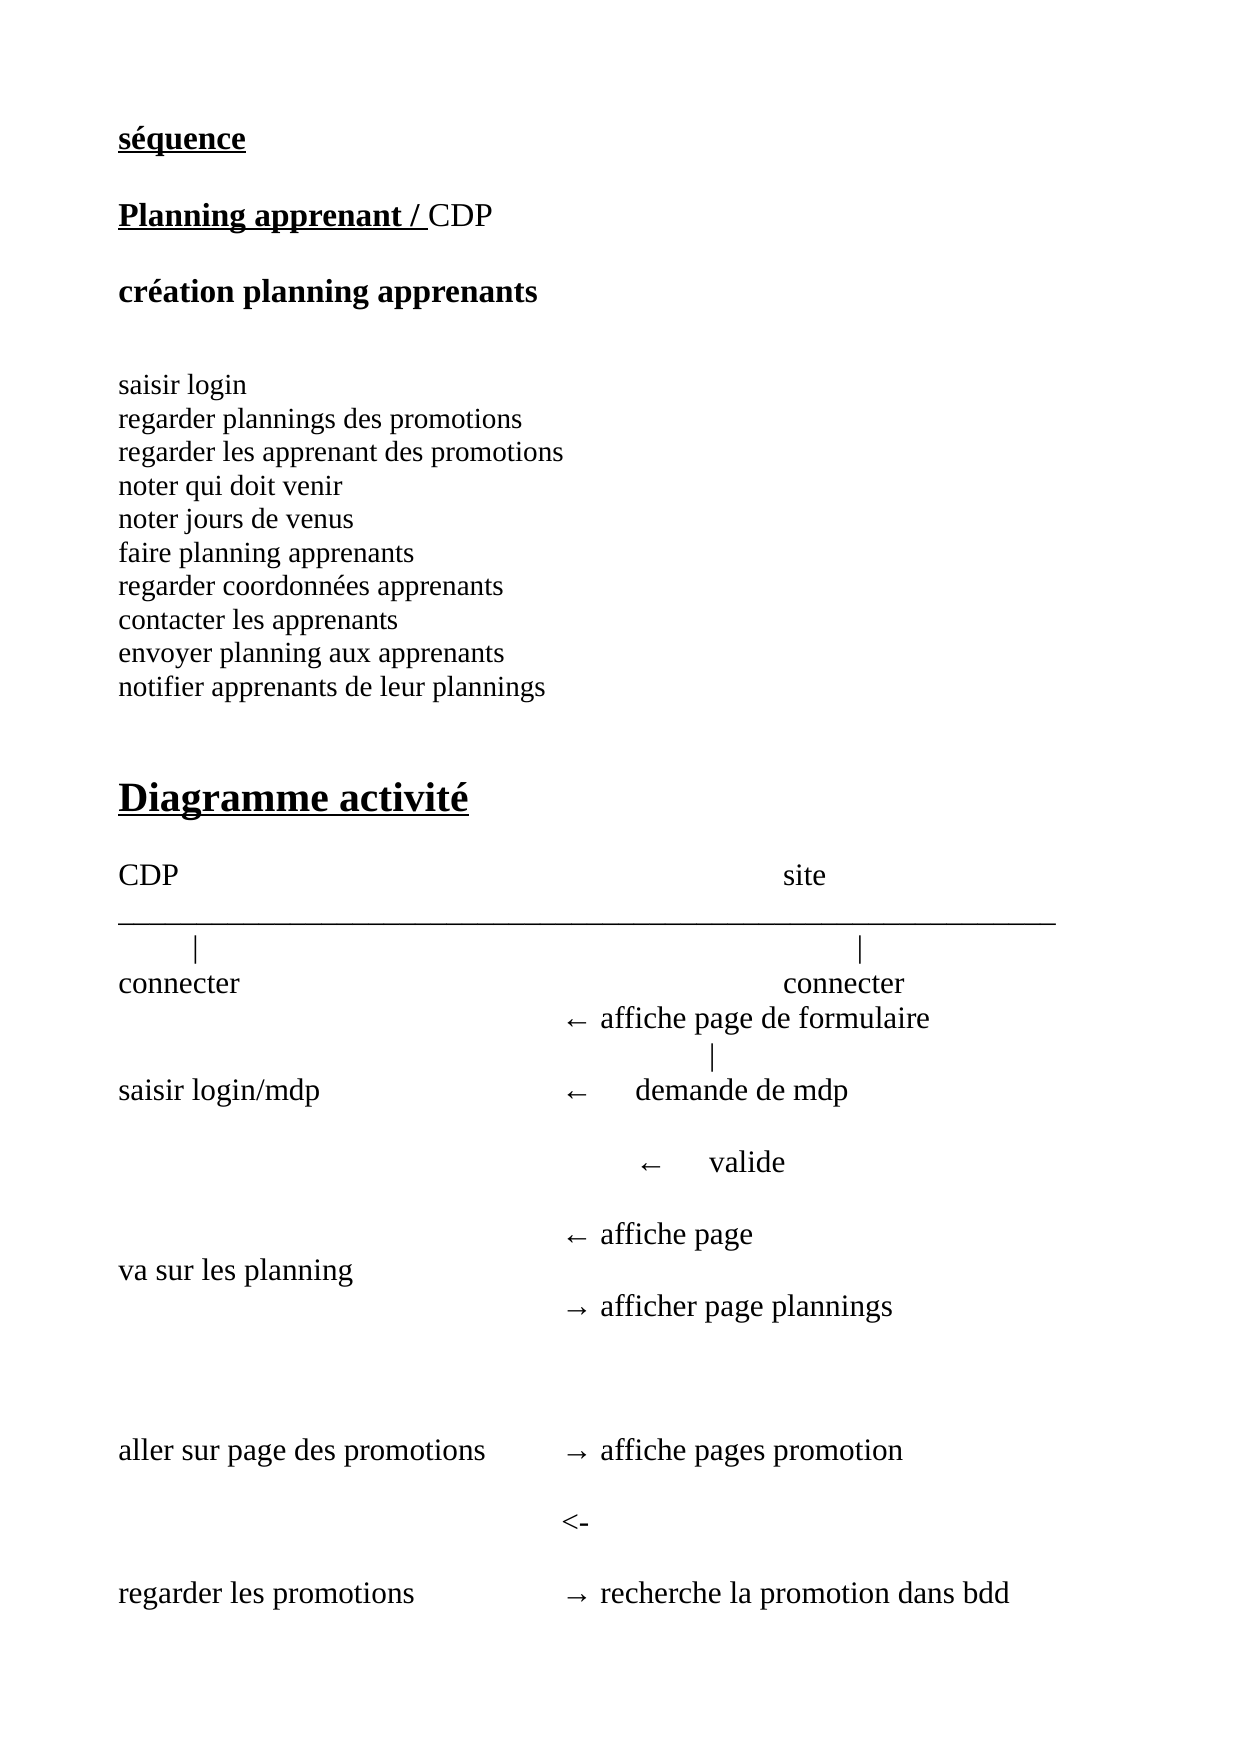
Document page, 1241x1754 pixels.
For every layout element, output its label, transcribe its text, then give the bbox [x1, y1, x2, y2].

text va sur les planning [118, 1251, 1122, 1287]
text → afficher page plannings [118, 1287, 1122, 1323]
text ← valide [118, 1143, 1122, 1179]
text connecter connecter [118, 964, 1122, 1000]
text | | [118, 928, 1122, 964]
text faire planning apprenants [118, 535, 1122, 568]
text regarder les promotions → recherche la promotion dans bdd [118, 1575, 1122, 1611]
text ← affiche page [118, 1215, 1122, 1251]
text notifier apprenants de leur plannings [118, 669, 1122, 703]
text regarder les apprenant des promotions [118, 434, 1122, 468]
text envoyer planning aux apprenants [118, 636, 1122, 669]
text Planning apprenant / CDP [118, 195, 1122, 233]
text création planning apprenants [118, 271, 1122, 310]
text regarder coordonnées apprenants [118, 568, 1122, 602]
text aller sur page des promotions → affiche pages promotion [118, 1431, 1122, 1467]
text saisir login/mdp ← demande de mdp [118, 1072, 1122, 1108]
text noter jours de venus [118, 501, 1122, 535]
text <- [118, 1503, 1122, 1539]
text noter qui doit venir [118, 468, 1122, 501]
text ← affiche page de formulaire [118, 1000, 1122, 1036]
text Diagramme activité [118, 772, 1122, 820]
text regarder plannings des promotions [118, 401, 1122, 434]
text séquence [118, 118, 1122, 156]
text contacter les apprenants [118, 602, 1122, 636]
text saisir login [118, 367, 1122, 401]
text CDP site [118, 856, 1122, 892]
text ____________________________________________________________ [118, 892, 1122, 928]
text | [118, 1036, 1122, 1072]
